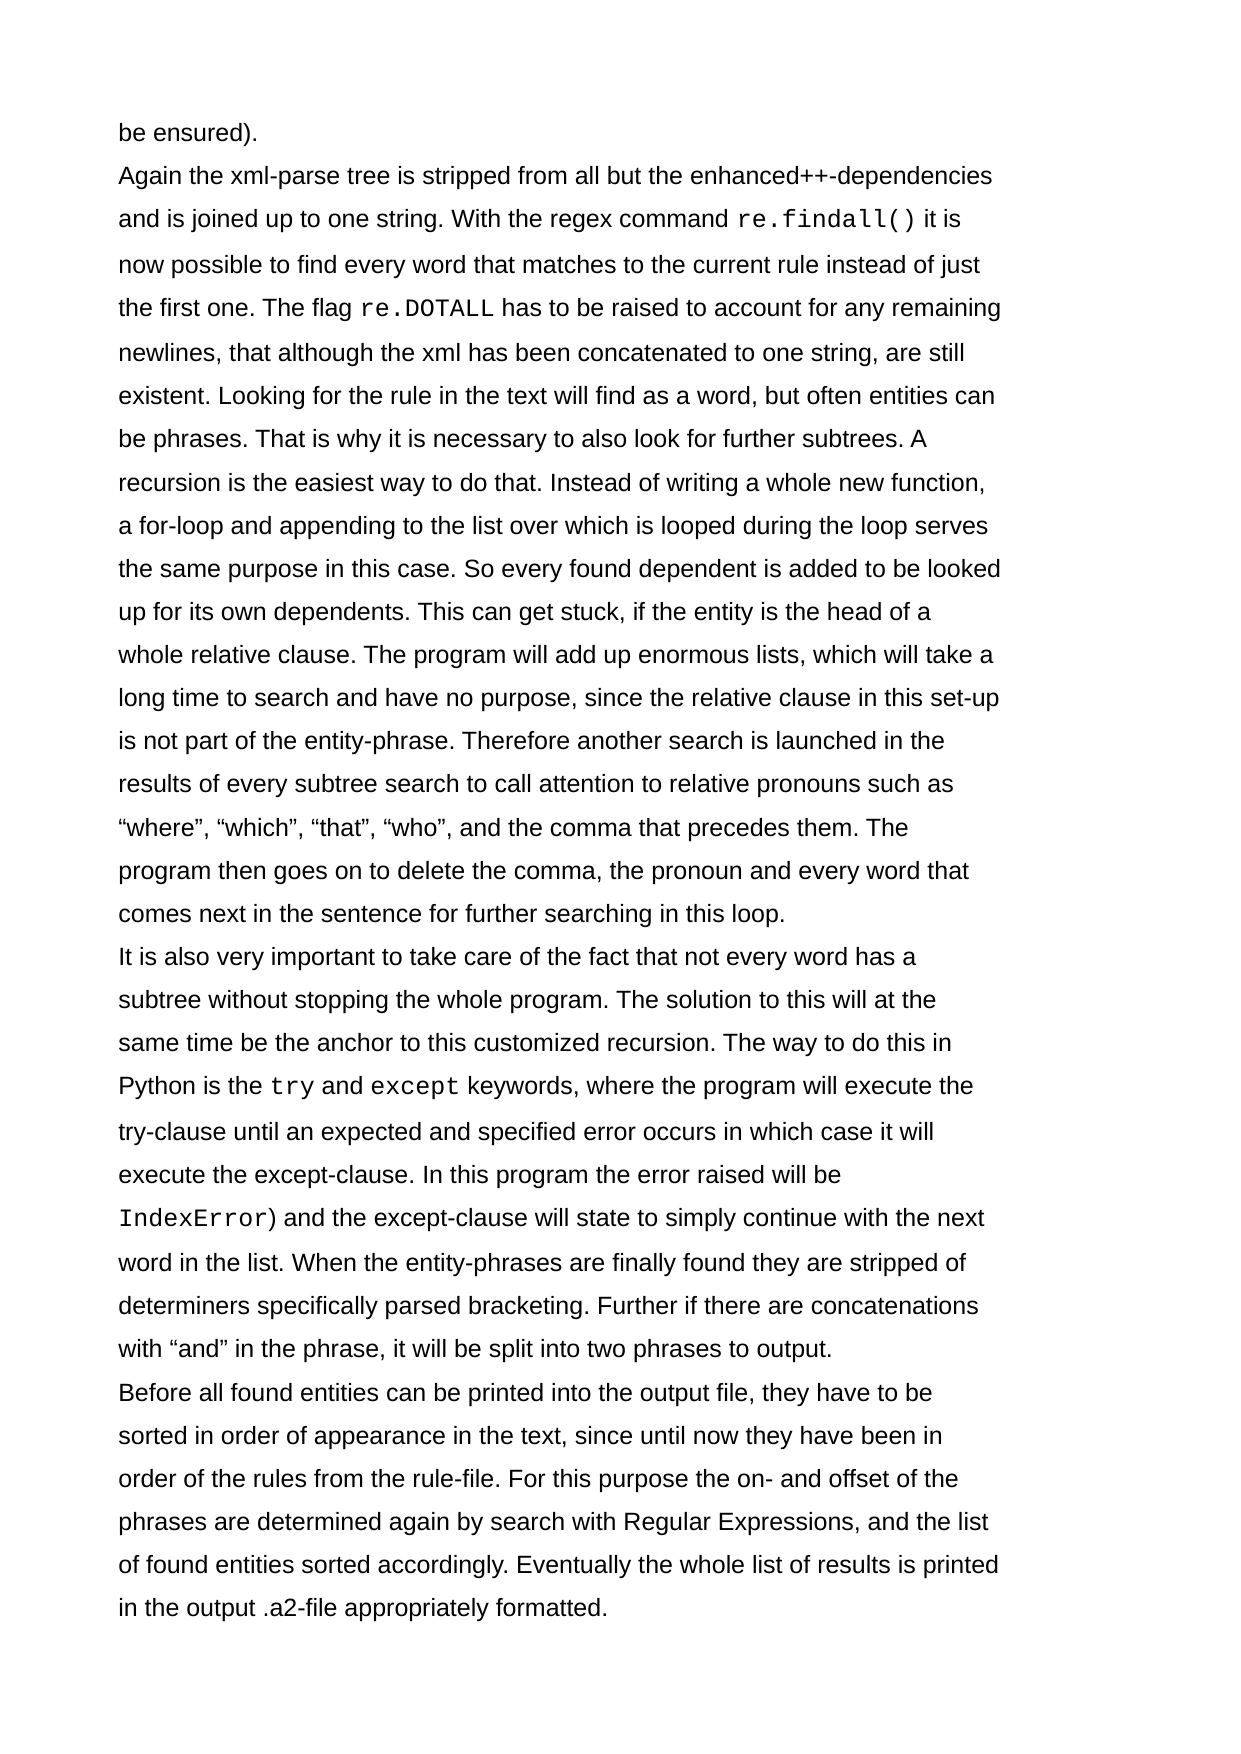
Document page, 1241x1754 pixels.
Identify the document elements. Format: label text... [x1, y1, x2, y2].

text Again the xml-parse tree is stripped from all but the enhanced++-dependencies and is joined up to one string. With the regex command re.findall() it is now possible to find every word that matches to the current rule instead of just the first one. The flag re.DOTALL has to be raised to account for any remaining newlines, that although the xml has been concatenated to one string, are still existent. Looking for the rule in the text will find as a word, but often entities can be phrases. That is why it is necessary to also look for further subtrees. A recursion is the easiest way to do that. Instead of writing a whole new function, a for-loop and appending to the list over which is looped during the loop serves the same purpose in this case. So every found dependent is added to be looked up for its own dependents. This can get stuck, if the entity is the head of a whole relative clause. The program will add up enormous lists, which will take a long time to search and have no purpose, since the relative clause in this set-up is not part of the entity-phrase. Therefore another search is launched in the results of every subtree search to call attention to relative pronouns such as “where”, “which”, “that”, “who”, and the comma that precedes them. The program then goes on to delete the comma, the pronoun and every word that comes next in the sentence for further searching in this loop. [118, 161, 1004, 927]
text Before all found entities can be printed into the output file, they have to be sorted in order of appearance in the text, since until now they have been in order of the rules from the rule-file. For this purpose the on- and offset of the phrases are determined again by search with Regular Expressions, and the list of found entities sorted accordingly. Eventually the whole list of results is printed in the output .a2-file appropriately formatted. [118, 1377, 1004, 1622]
text It is also very important to take care of the fact that not every word has a subtree without stopping the whole program. The solution to this will at the same time be the anchor to this customized recursion. The way to do this in Python is the try and except keywords, where the program will execute the try-clause until an expected and specified error occurs in which case it will execute the except-clause. In this program the error raised will be IndexError) and the except-clause will state to simply continue with the next word in the list. When the entity-phrases are finally found they are stripped of determiners specifically parsed bracketing. Further if there are concatenations with “and” in the phrase, it will be split into two phrases to output. [118, 942, 1004, 1363]
text be ensured). [118, 118, 1004, 147]
